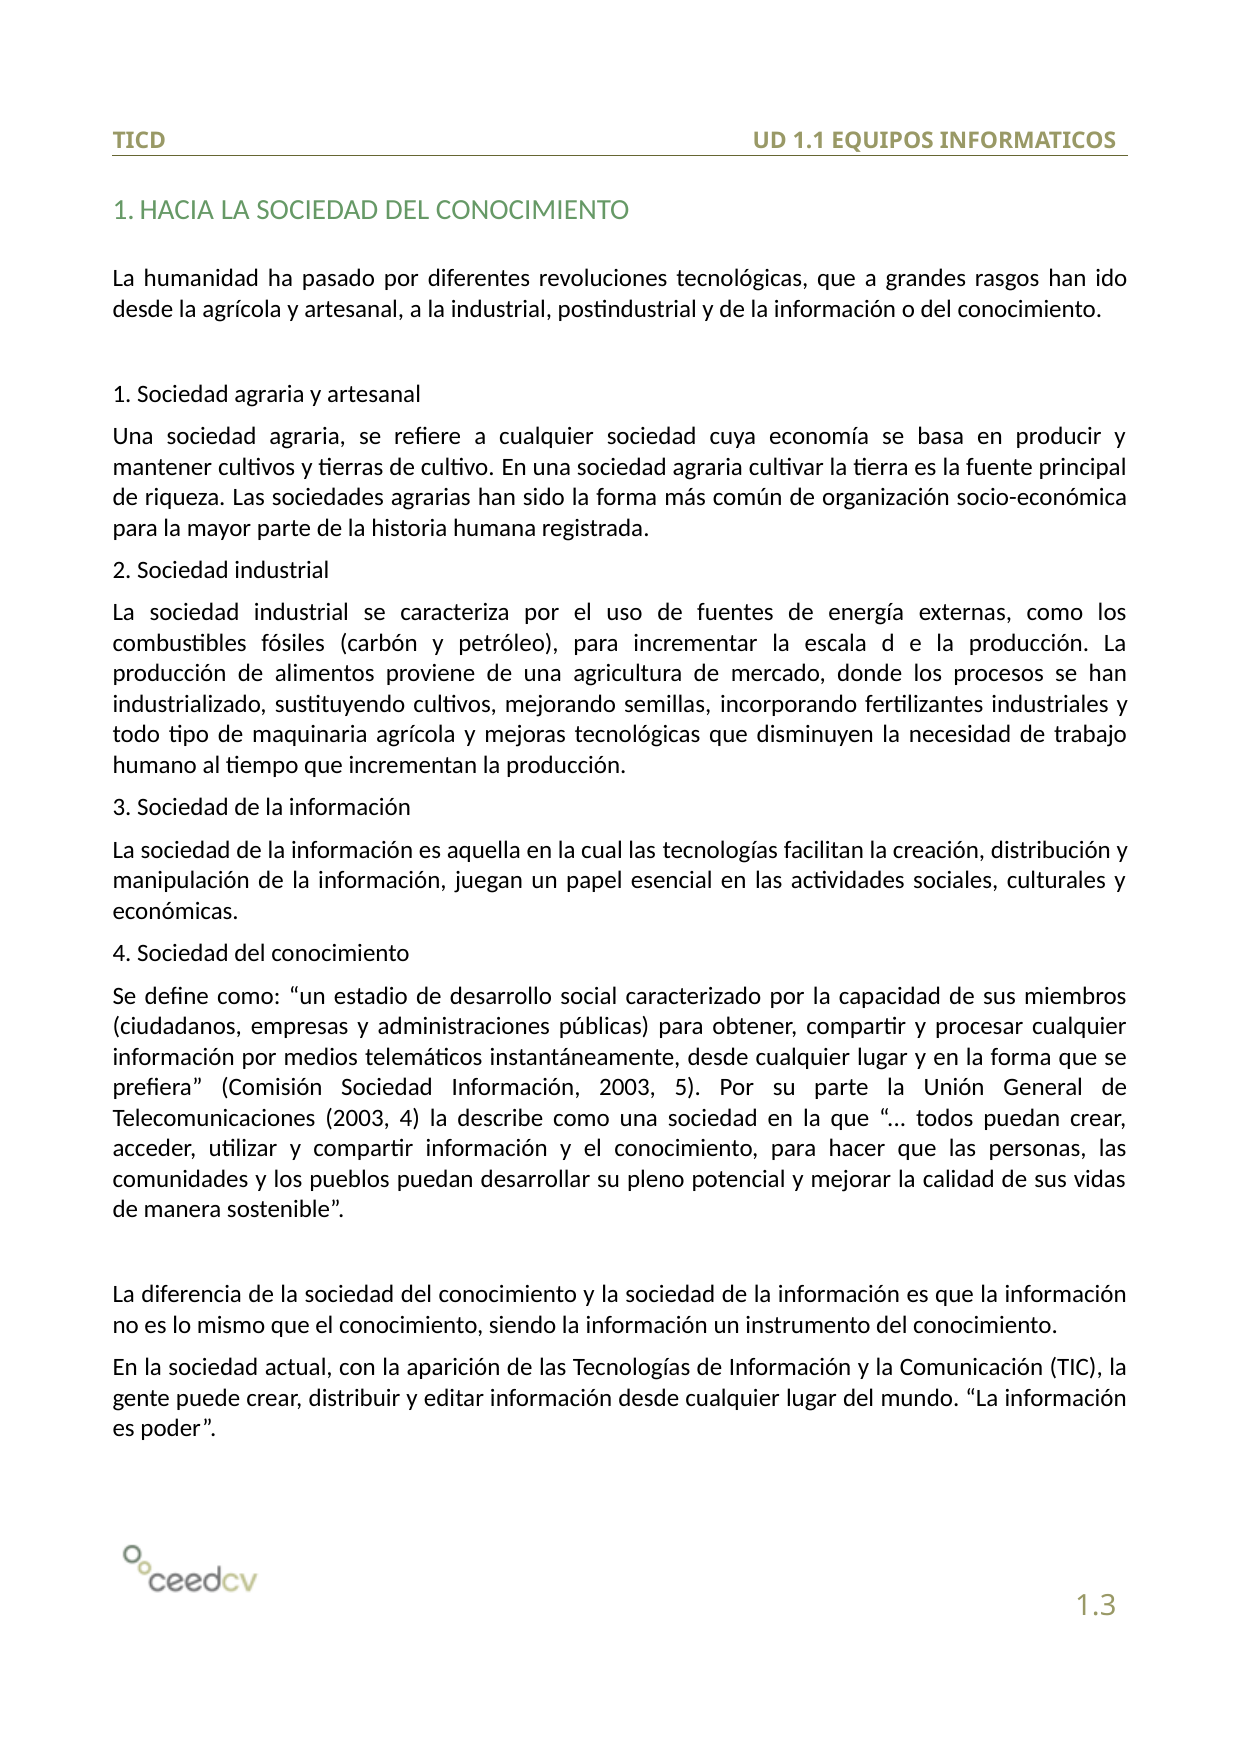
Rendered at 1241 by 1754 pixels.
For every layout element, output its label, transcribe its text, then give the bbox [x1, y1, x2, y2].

text 3. Sociedad de la información [112, 792, 1128, 822]
subtitle HACIA LA SOCIEDAD DEL CONOCIMIENTO [112, 191, 1128, 226]
text La diferencia de la sociedad del conocimiento y la sociedad de la información es que la información no es lo mismo que el conocimiento, siendo la información un instrumento del conocimiento. [112, 1278, 1128, 1339]
text 4. Sociedad del conocimiento [112, 937, 1128, 968]
text La humanidad ha pasado por diferentes revoluciones tecnológicas, que a grandes rasgos han ido desde la agrícola y artesanal, a la industrial, postindustrial y de la información o del conocimiento. [112, 262, 1128, 323]
text Se define como: “un estadio de desarrollo social caracterizado por la capacidad de sus miembros (ciudadanos, empresas y administraciones públicas) para obtener, compartir y procesar cualquier información por medios telemáticos instantáneamente, desde cualquier lugar y en la forma que se prefiera” (Comisión Sociedad Información, 2003, 5). Por su parte la Unión General de Telecomunicaciones (2003, 4) la describe como una sociedad en la que “... todos puedan crear, acceder, utilizar y compartir información y el conocimiento, para hacer que las personas, las comunidades y los pueblos puedan desarrollar su pleno potencial y mejorar la calidad de sus vidas de manera sostenible”. [112, 980, 1128, 1224]
text 1. Sociedad agraria y artesanal [112, 378, 1128, 408]
text 2. Sociedad industrial [112, 554, 1128, 585]
text Una sociedad agraria, se refiere a cualquier sociedad cuya economía se basa en producir y mantener cultivos y tierras de cultivo. En una sociedad agraria cultivar la tierra es la fuente principal de riqueza. Las sociedades agrarias han sido la forma más común de organización socio-económica para la mayor parte de la historia humana registrada. [112, 420, 1128, 542]
text En la sociedad actual, con la aparición de las Tecnologías de Información y la Comunicación (TIC), la gente puede crear, distribuir y editar información desde cualquier lugar del mundo. “La información es poder”. [112, 1351, 1128, 1443]
picture [117, 1539, 268, 1607]
text La sociedad de la información es aquella en la cual las tecnologías facilitan la creación, distribución y manipulación de la información, juegan un papel esencial en las actividades sociales, culturales y económicas. [112, 834, 1128, 926]
text La sociedad industrial se caracteriza por el uso de fuentes de energía externas, como los combustibles fósiles (carbón y petróleo), para incrementar la escala d e la producción. La producción de alimentos proviene de una agricultura de mercado, donde los procesos se han industrializado, sustituyendo cultivos, mejorando semillas, incorporando fertilizantes industriales y todo tipo de maquinaria agrícola y mejoras tecnológicas que disminuyen la necesidad de trabajo humano al tiempo que incrementan la producción. [112, 597, 1128, 780]
